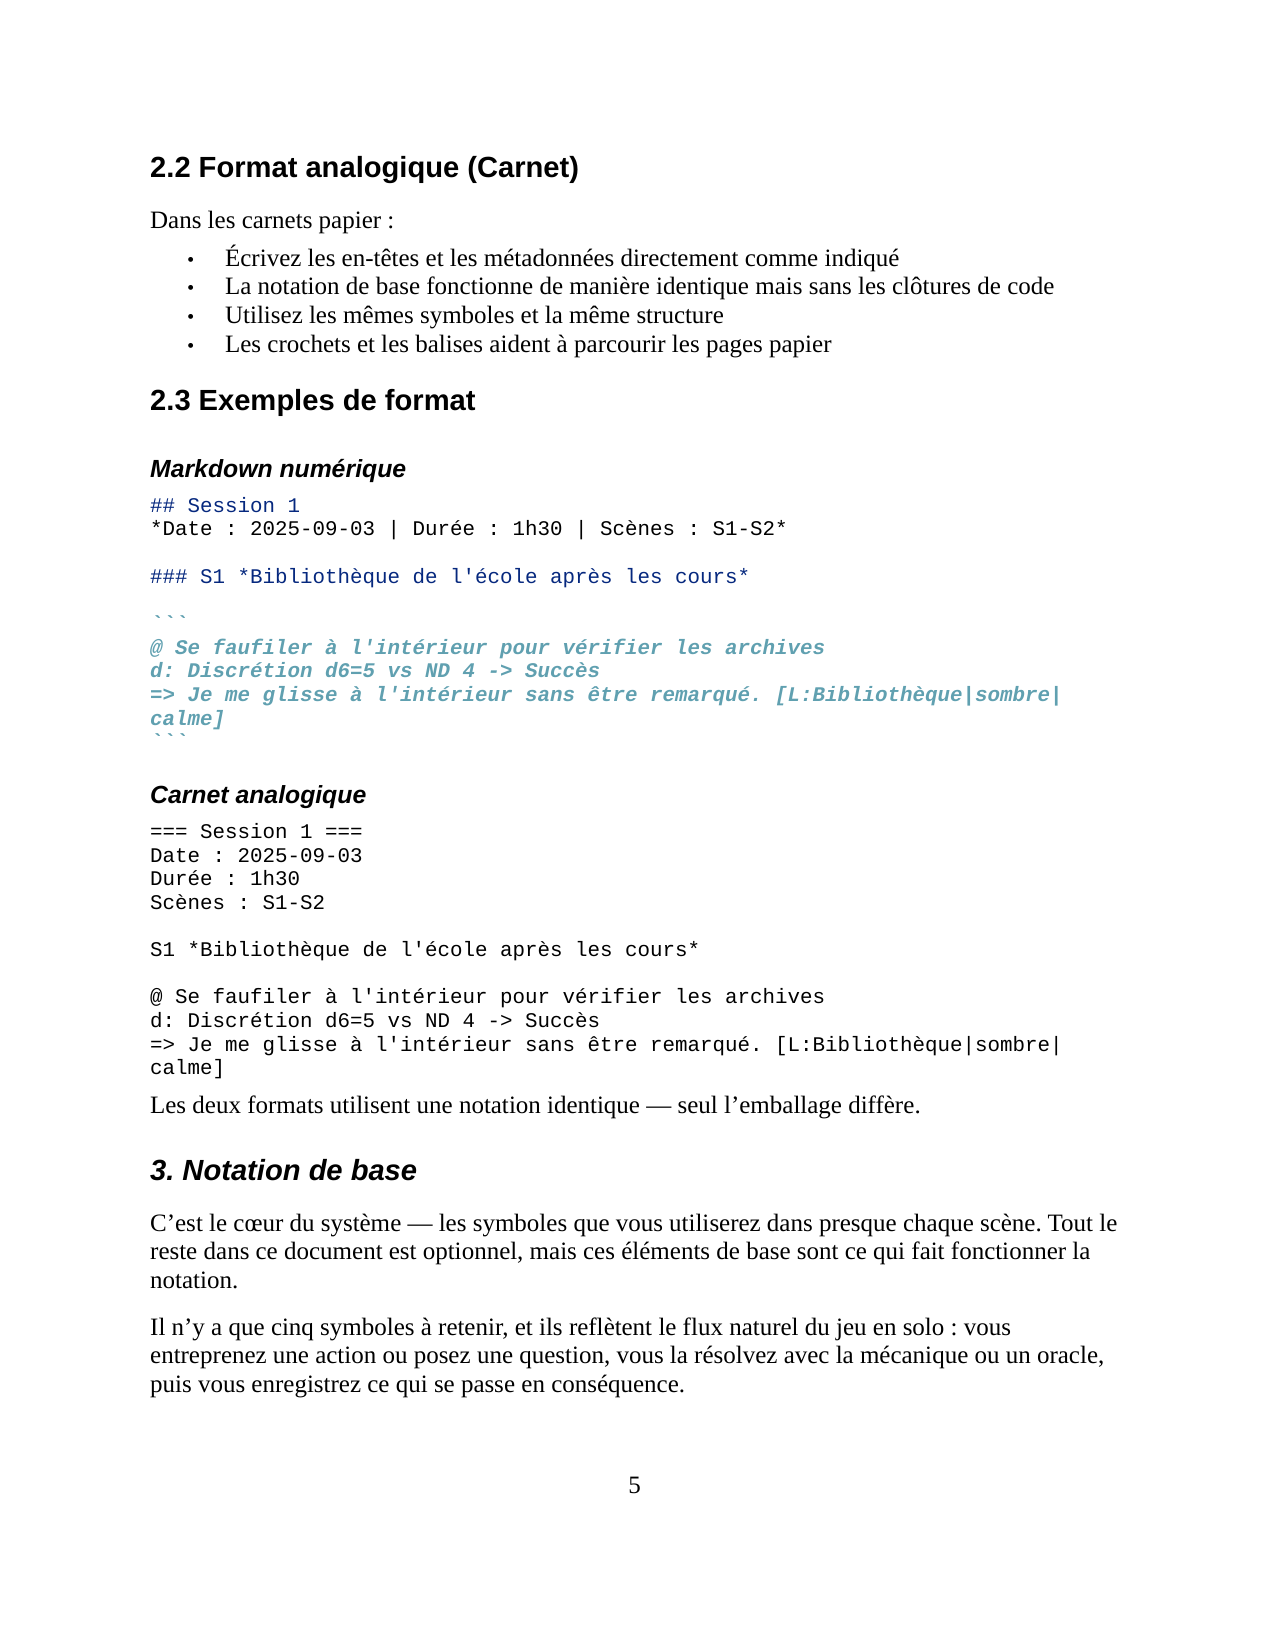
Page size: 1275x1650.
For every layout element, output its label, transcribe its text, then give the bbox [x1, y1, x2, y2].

text ## Session 1 [150, 495, 1125, 518]
subtitle 2.3 Exemples de format [150, 383, 1125, 416]
text => Je me glisse à l'intérieur sans être remarqué. [L:Bibliothèque|sombre|calme] [150, 684, 1125, 731]
text @ Se faufiler à l'intérieur pour vérifier les archives [150, 986, 1125, 1010]
text Dans les carnets papier : [150, 205, 1125, 234]
list Les crochets et les balises aident à parcourir les pages papier [187, 329, 1125, 358]
text Il n’y a que cinq symboles à retenir, et ils reflètent le flux naturel du jeu en solo : vous entreprenez une action ou posez une question, vous la résolvez avec la mécanique ou un oracle, puis vous enregistrez ce qui se passe en conséquence. [150, 1312, 1125, 1398]
text ``` [150, 613, 1125, 637]
text Les deux formats utilisent une notation identique — seul l’emballage diffère. [150, 1090, 1125, 1119]
text === Session 1 === [150, 821, 1125, 844]
text Date : 2025-09-03 [150, 844, 1125, 868]
text d: Discrétion d6=5 vs ND 4 -> Succès [150, 660, 1125, 684]
text S1 *Bibliothèque de l'école après les cours* [150, 939, 1125, 963]
text ### S1 *Bibliothèque de l'école après les cours* [150, 566, 1125, 589]
subtitle 3. Notation de base [150, 1153, 1125, 1186]
list La notation de base fonctionne de manière identique mais sans les clôtures de code [187, 271, 1125, 300]
text d: Discrétion d6=5 vs ND 4 -> Succès [150, 1010, 1125, 1034]
text ``` [150, 731, 1125, 755]
list Utilisez les mêmes symboles et la même structure [187, 300, 1125, 329]
text Durée : 1h30 [150, 868, 1125, 892]
text *Date : 2025-09-03 | Durée : 1h30 | Scènes : S1-S2* [150, 518, 1125, 542]
text => Je me glisse à l'intérieur sans être remarqué. [L:Bibliothèque|sombre|calme] [150, 1034, 1125, 1081]
text @ Se faufiler à l'intérieur pour vérifier les archives [150, 637, 1125, 660]
subtitle Carnet analogique [150, 780, 1125, 808]
text Scènes : S1-S2 [150, 892, 1125, 916]
subtitle 2.2 Format analogique (Carnet) [150, 150, 1125, 183]
text C’est le cœur du système — les symboles que vous utiliserez dans presque chaque scène. Tout le reste dans ce document est optionnel, mais ces éléments de base sont ce qui fait fonctionner la notation. [150, 1208, 1125, 1294]
list Écrivez les en-têtes et les métadonnées directement comme indiqué [187, 243, 1125, 271]
subtitle Markdown numérique [150, 454, 1125, 482]
